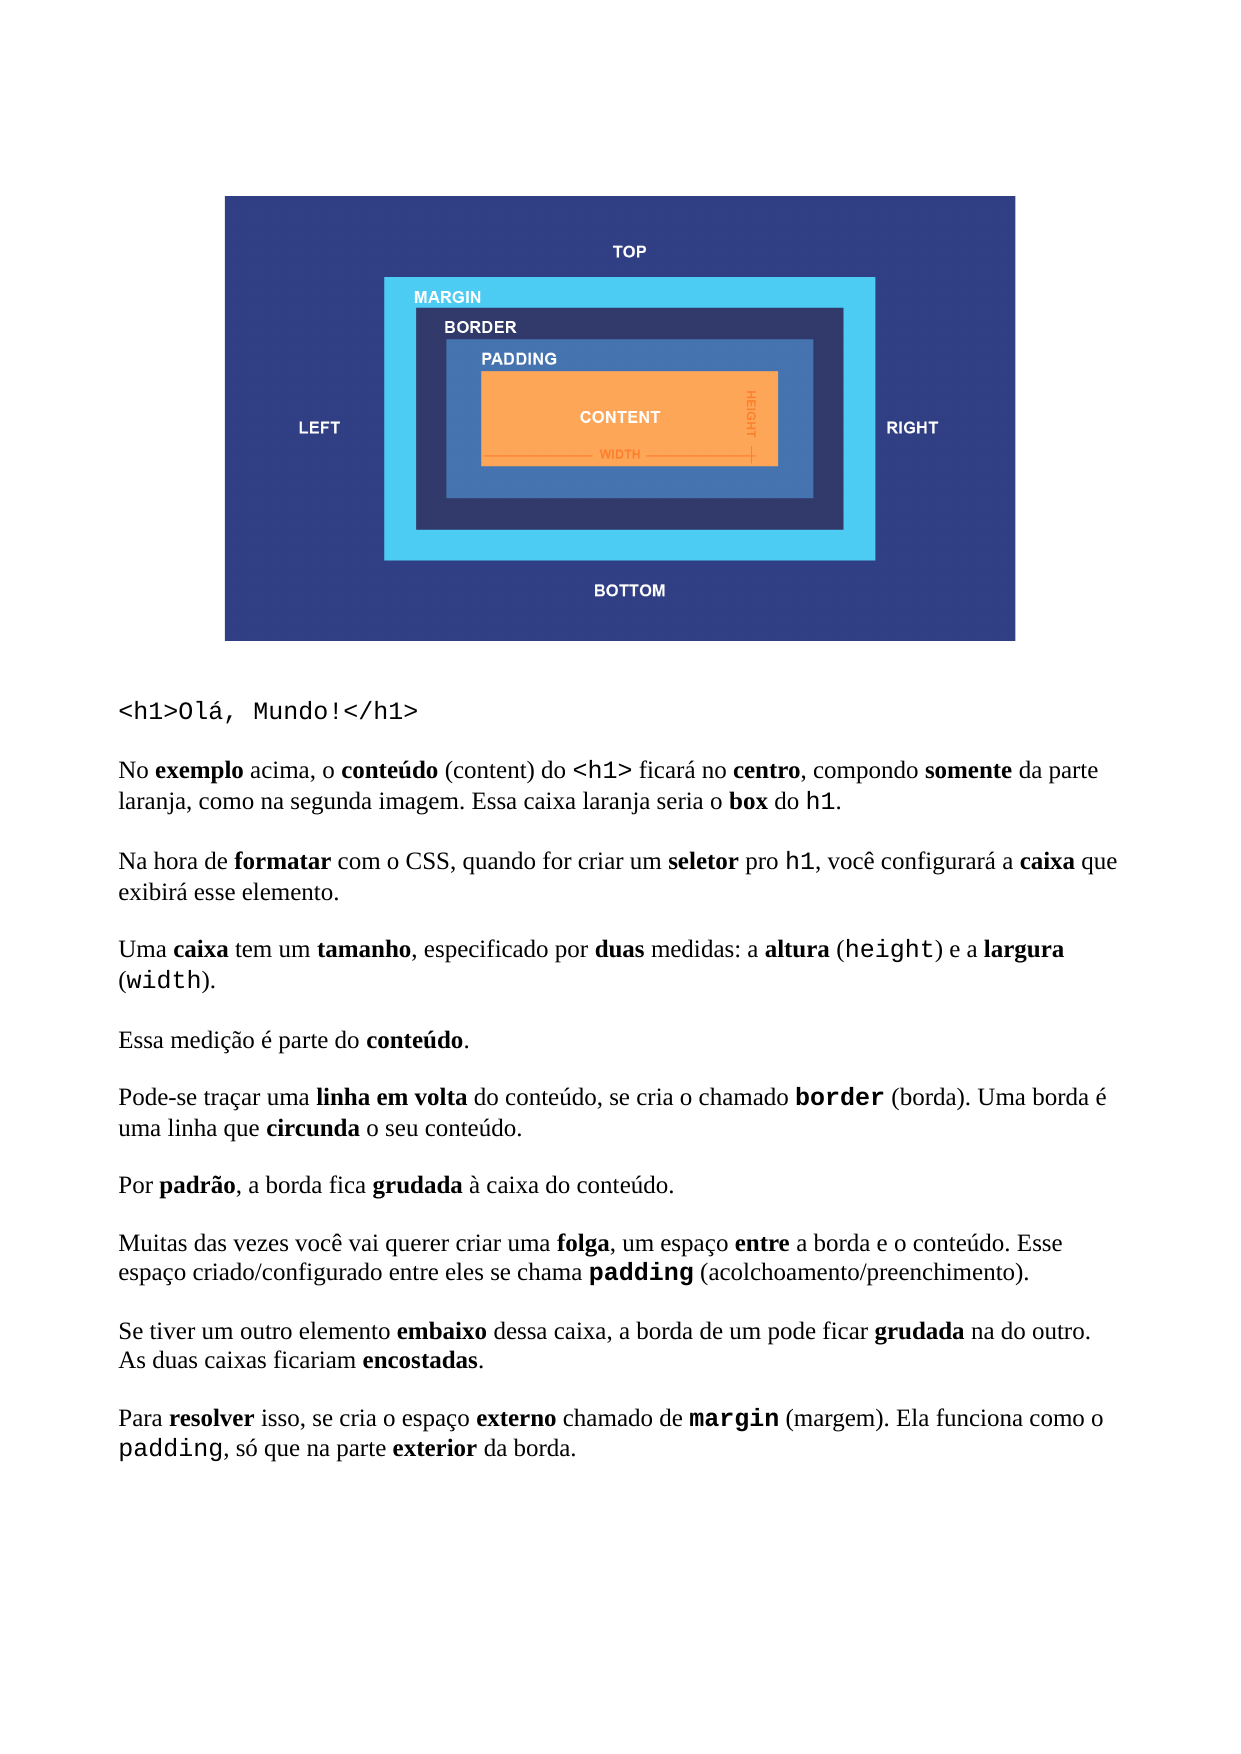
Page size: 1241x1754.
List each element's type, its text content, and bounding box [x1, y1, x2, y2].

picture [224, 196, 1016, 641]
text Uma caixa tem um tamanho, especificado por duas medidas: a altura (height) e a largura (width). [118, 934, 1122, 996]
text Por padrão, a borda fica grudada à caixa do conteúdo. [118, 1171, 1122, 1199]
text Essa medição é parte do conteúdo. [118, 1025, 1122, 1053]
text Pode-se traçar uma linha em volta do conteúdo, se cria o chamado border (borda). Uma borda é uma linha que circunda o seu conteúdo. [118, 1082, 1122, 1142]
text Muitas das vezes você vai querer criar uma folga, um espaço entre a borda e o conteúdo. Esse espaço criado/configurado entre eles se chama padding (acolchoamento/preenchimento). [118, 1228, 1122, 1288]
text Na hora de formatar com o CSS, quando for criar um seletor pro h1, você configurará a caixa que exibirá esse elemento. [118, 846, 1122, 906]
text No exemplo acima, o conteúdo (content) do <h1> ficará no centro, compondo somente da parte laranja, como na segunda imagem. Essa caixa laranja seria o box do h1. [118, 756, 1122, 817]
text <h1>Olá, Mundo!</h1> [118, 698, 1122, 727]
text Se tiver um outro elemento embaixo dessa caixa, a borda de um pode ficar grudada na do outro. As duas caixas ficariam encostadas. [118, 1316, 1122, 1374]
text Para resolver isso, se cria o espaço externo chamado de margin (margem). Ela funciona como o padding, só que na parte exterior da borda. [118, 1403, 1122, 1464]
